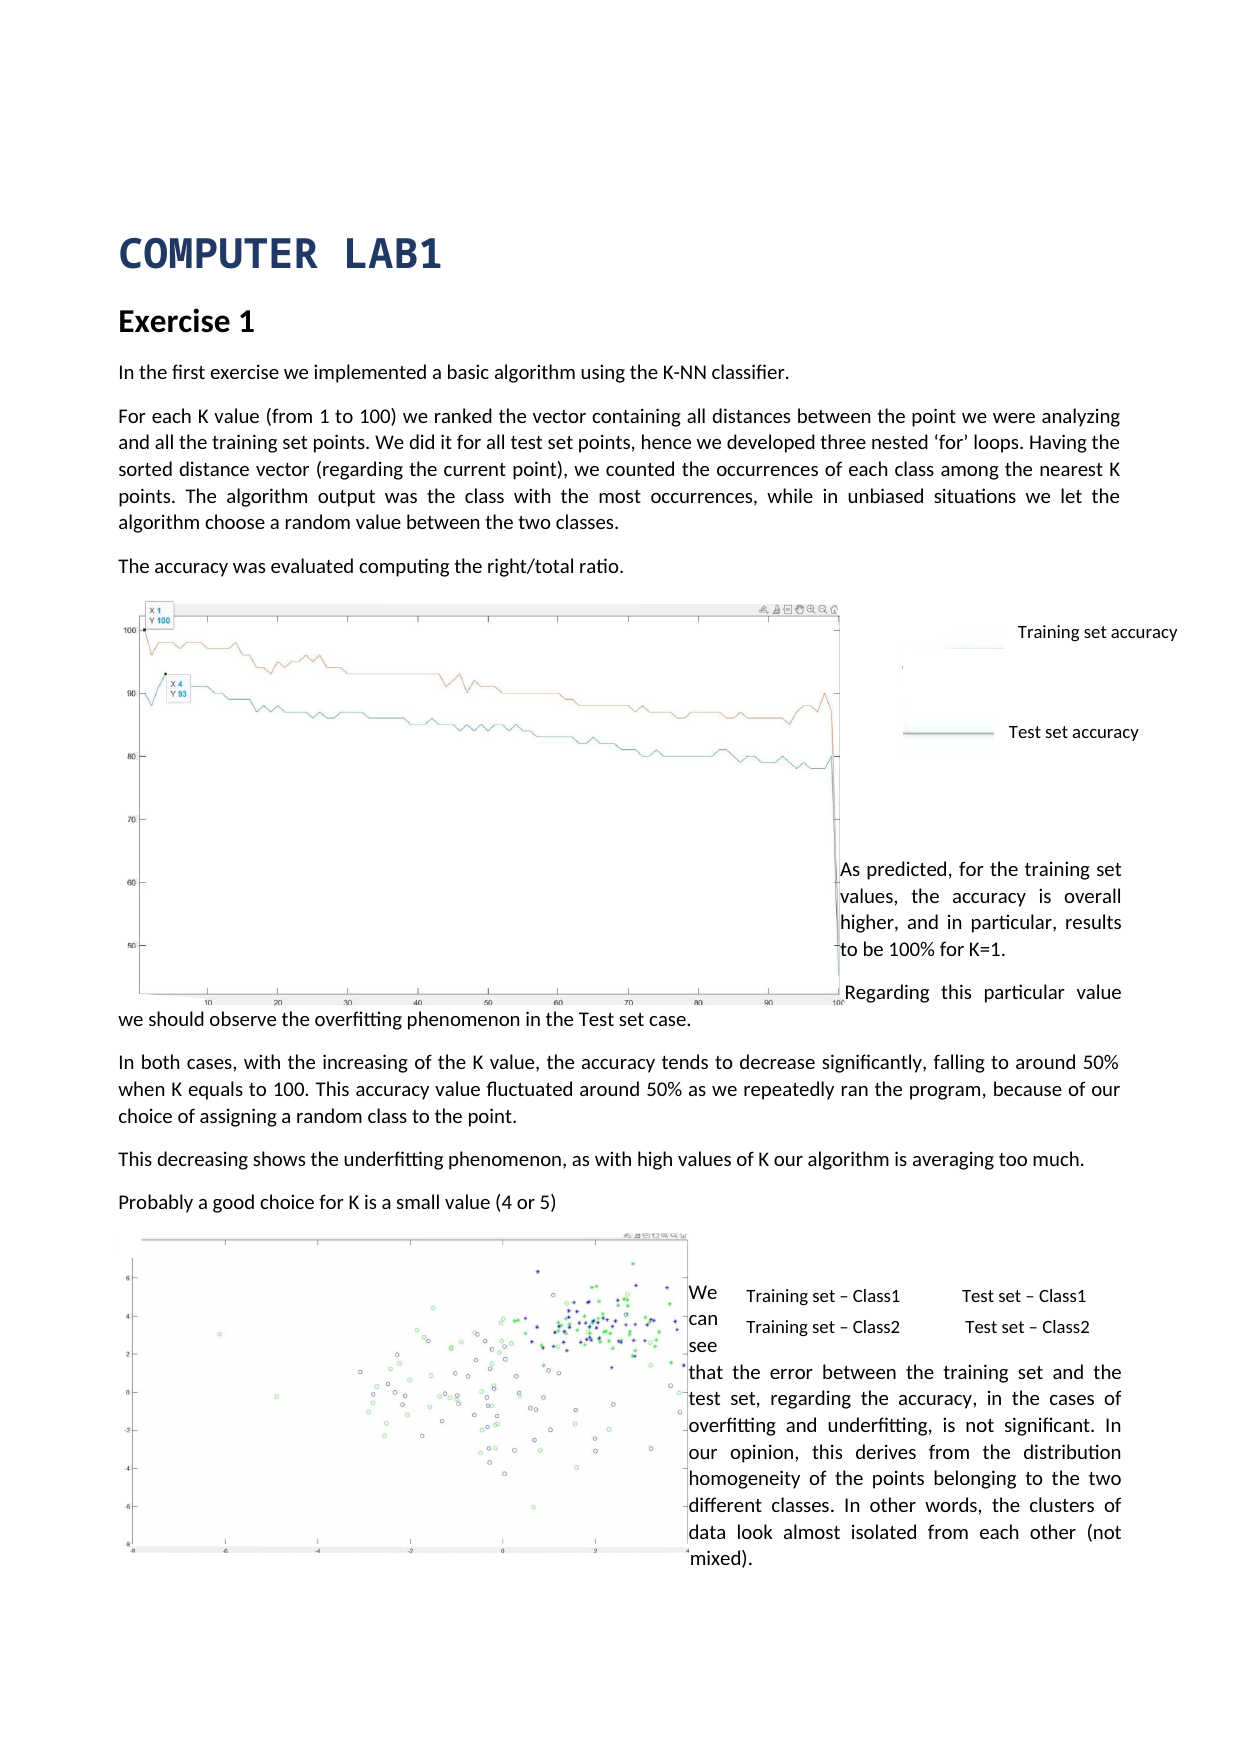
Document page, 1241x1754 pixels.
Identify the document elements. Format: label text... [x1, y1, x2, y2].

text [994, 713, 1178, 790]
text Test set – Class1 [962, 1284, 1121, 1307]
text This decreasing shows the underfitting phenomenon, as with high values of K our algorithm is averaging too much. [118, 1146, 1122, 1172]
text Test set accuracy [1009, 720, 1163, 743]
text As predicted, for the training set values, the accuracy is overall higher, and in particular, results to be 100% for K=1. [840, 856, 1122, 962]
text The accuracy was evaluated computing the right/total ratio. [103, 553, 1122, 578]
text Test set – Class2 [965, 1315, 1124, 1338]
text For each K value (from 1 to 100) we ranked the vector containing all distances between the point we were analyzing and all the training set points. We did it for all test set points, hence we developed three nested ‘for’ loops. Having the sorted distance vector (regarding the current point), we counted the occurrences of each class among the nearest K points. The algorithm output was the class with the most occurrences, while in unbiased situations we let the algorithm choose a random value between the two classes. [118, 403, 1122, 535]
text Training set accuracy [1018, 621, 1190, 643]
text Exercise 1 [118, 300, 1122, 341]
text Training set – Class1 [746, 1284, 905, 1307]
text We can see that the error between the training set and the test set, regarding the accuracy, in the cases of overfitting and underfitting, is not significant. In our opinion, this derives from the distribution homogeneity of the points belonging to the two different classes. In other words, the clusters of data look almost isolated from each other (not mixed). [118, 1279, 1122, 1571]
text In both cases, with the increasing of the K value, the accuracy tends to decrease significantly, falling to around 50% when K equals to 100. This accuracy value fluctuated around 50% as we repeatedly ran the program, because of our choice of assigning a random class to the point. [118, 1049, 1122, 1128]
text Regarding this particular value we should observe the overfitting phenomenon in the Test set case. [118, 979, 1122, 1032]
text In the first exercise we implemented a basic algorithm using the K-NN classifier. [118, 359, 1122, 385]
text Training set – Class2 [746, 1315, 905, 1338]
text COMPUTER LAB1 [118, 224, 1122, 281]
text Probably a good choice for K is a small value (4 or 5) [118, 1189, 1122, 1215]
text [1003, 613, 1205, 691]
